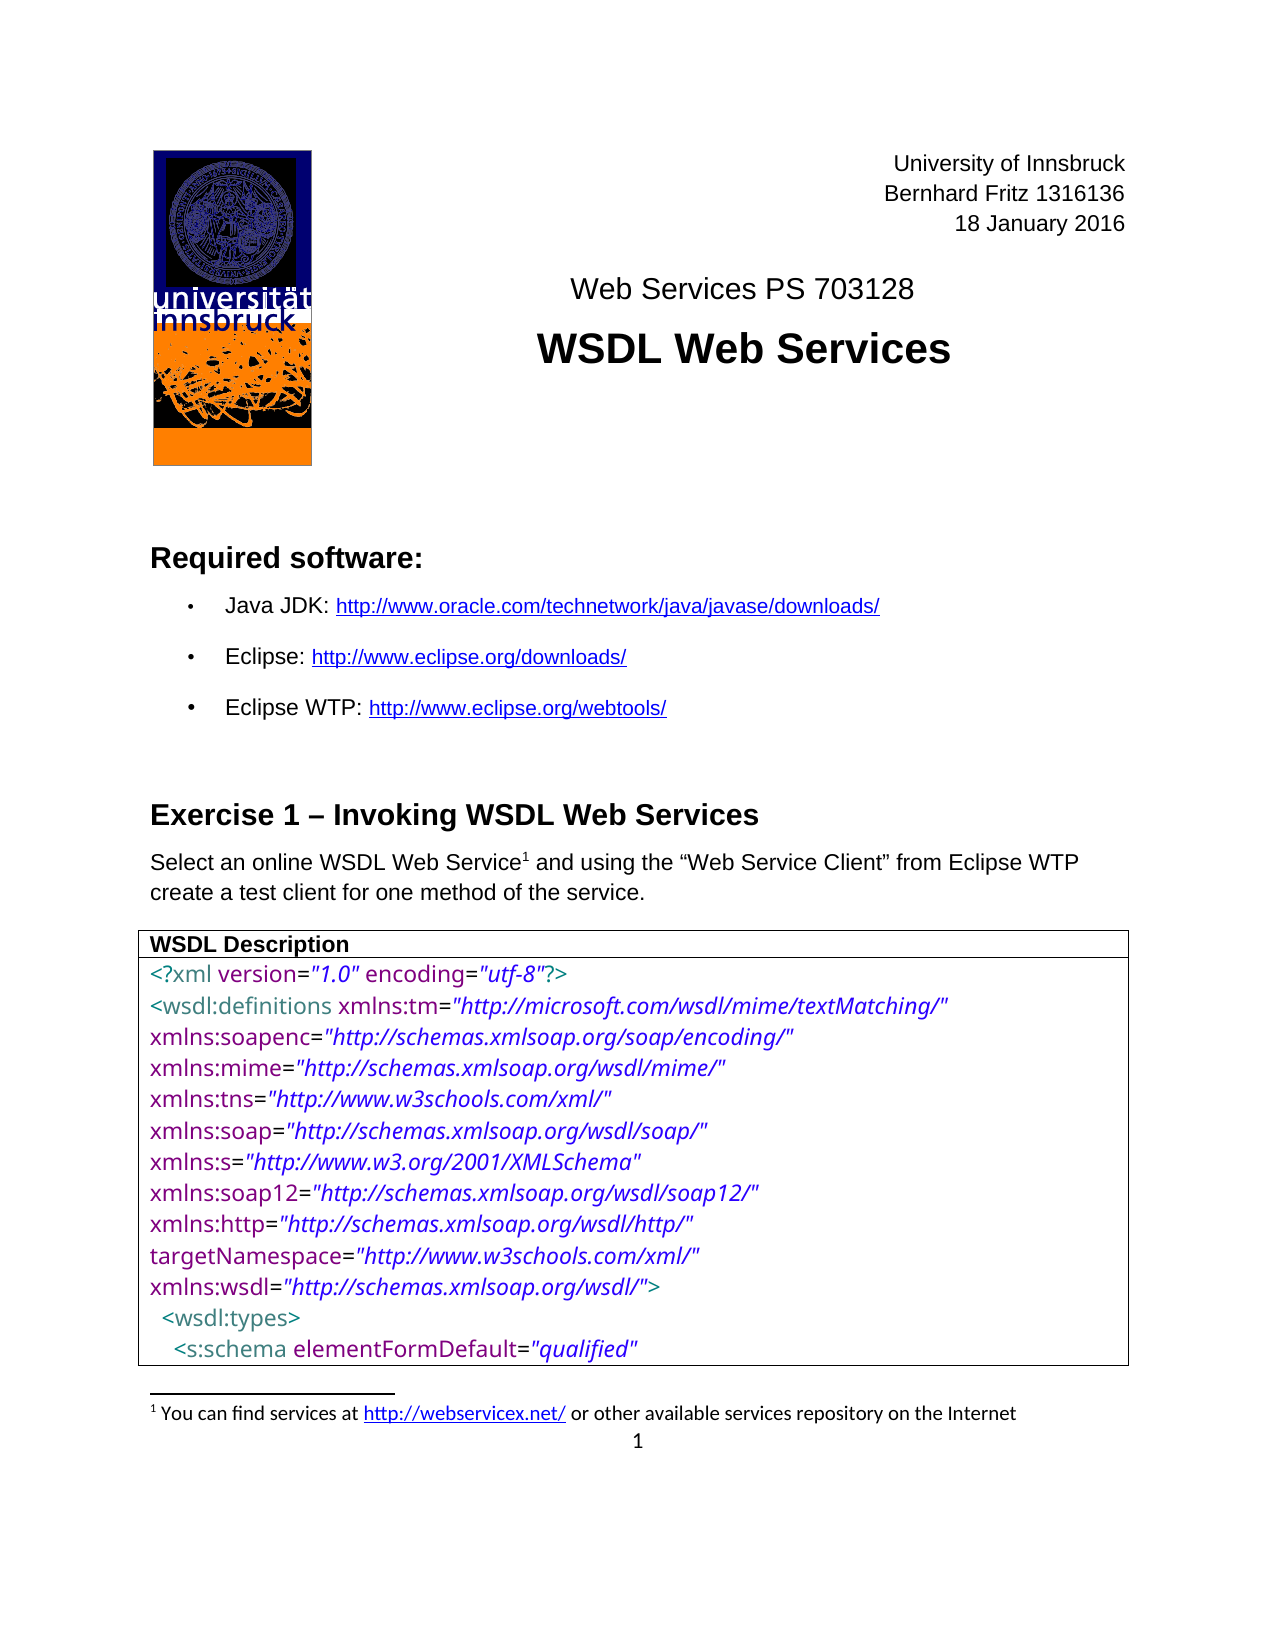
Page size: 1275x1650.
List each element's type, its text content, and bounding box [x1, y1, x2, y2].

list Java JDK: http://www.oracle.com/technetwork/java/javase/downloads/ [187, 592, 1125, 619]
table_header WSDL Description [139, 931, 1128, 957]
list Eclipse: http://www.eclipse.org/downloads/ [187, 643, 1125, 670]
text University of Innsbruck [312, 150, 1125, 176]
text You can find services at http://webservicex.net/ or other available services repository on the Internet [150, 1400, 1125, 1426]
text Web Services PS 703128 [312, 271, 1125, 306]
text WSDL Web Services [312, 323, 1125, 372]
list Eclipse WTP: http://www.eclipse.org/webtools/ [187, 694, 1125, 721]
table_cell <?xml version="1.0" encoding="utf-8"?> <wsdl:definitions xmlns:tm="http://microsoft.com/wsdl/mime/textMatching/" xmlns:soapenc="http://schemas.xmlsoap.org/soap/encoding/" xmlns:mime="http://schemas.xmlsoap.org/wsdl/mime/" xmlns:tns="http://www.w3schools.com/xml/" xmlns:soap="http://schemas.xmlsoap.org/wsdl/soap/" xmlns:s="http://www.w3.org/2001/XMLSchema" xmlns:soap12="http://schemas.xmlsoap.org/wsdl/soap12/" xmlns:http="http://schemas.xmlsoap.org/wsdl/http/" targetNamespace="http://www.w3schools.com/xml/" xmlns:wsdl="http://schemas.xmlsoap.org/wsdl/"> <wsdl:types> <s:schema elementFormDefault="qualified" [139, 958, 1128, 1364]
text Exercise 1 – Invoking WSDL Web Services [150, 796, 1125, 831]
text 18 January 2016 [312, 210, 1125, 237]
text Select an online WSDL Web Service and using the “Web Service Client” from Eclipse WTP create a test client for one method of the service. [150, 849, 1125, 905]
text Required software: [150, 540, 1125, 575]
text Bernhard Fritz 1316136 [312, 180, 1125, 207]
